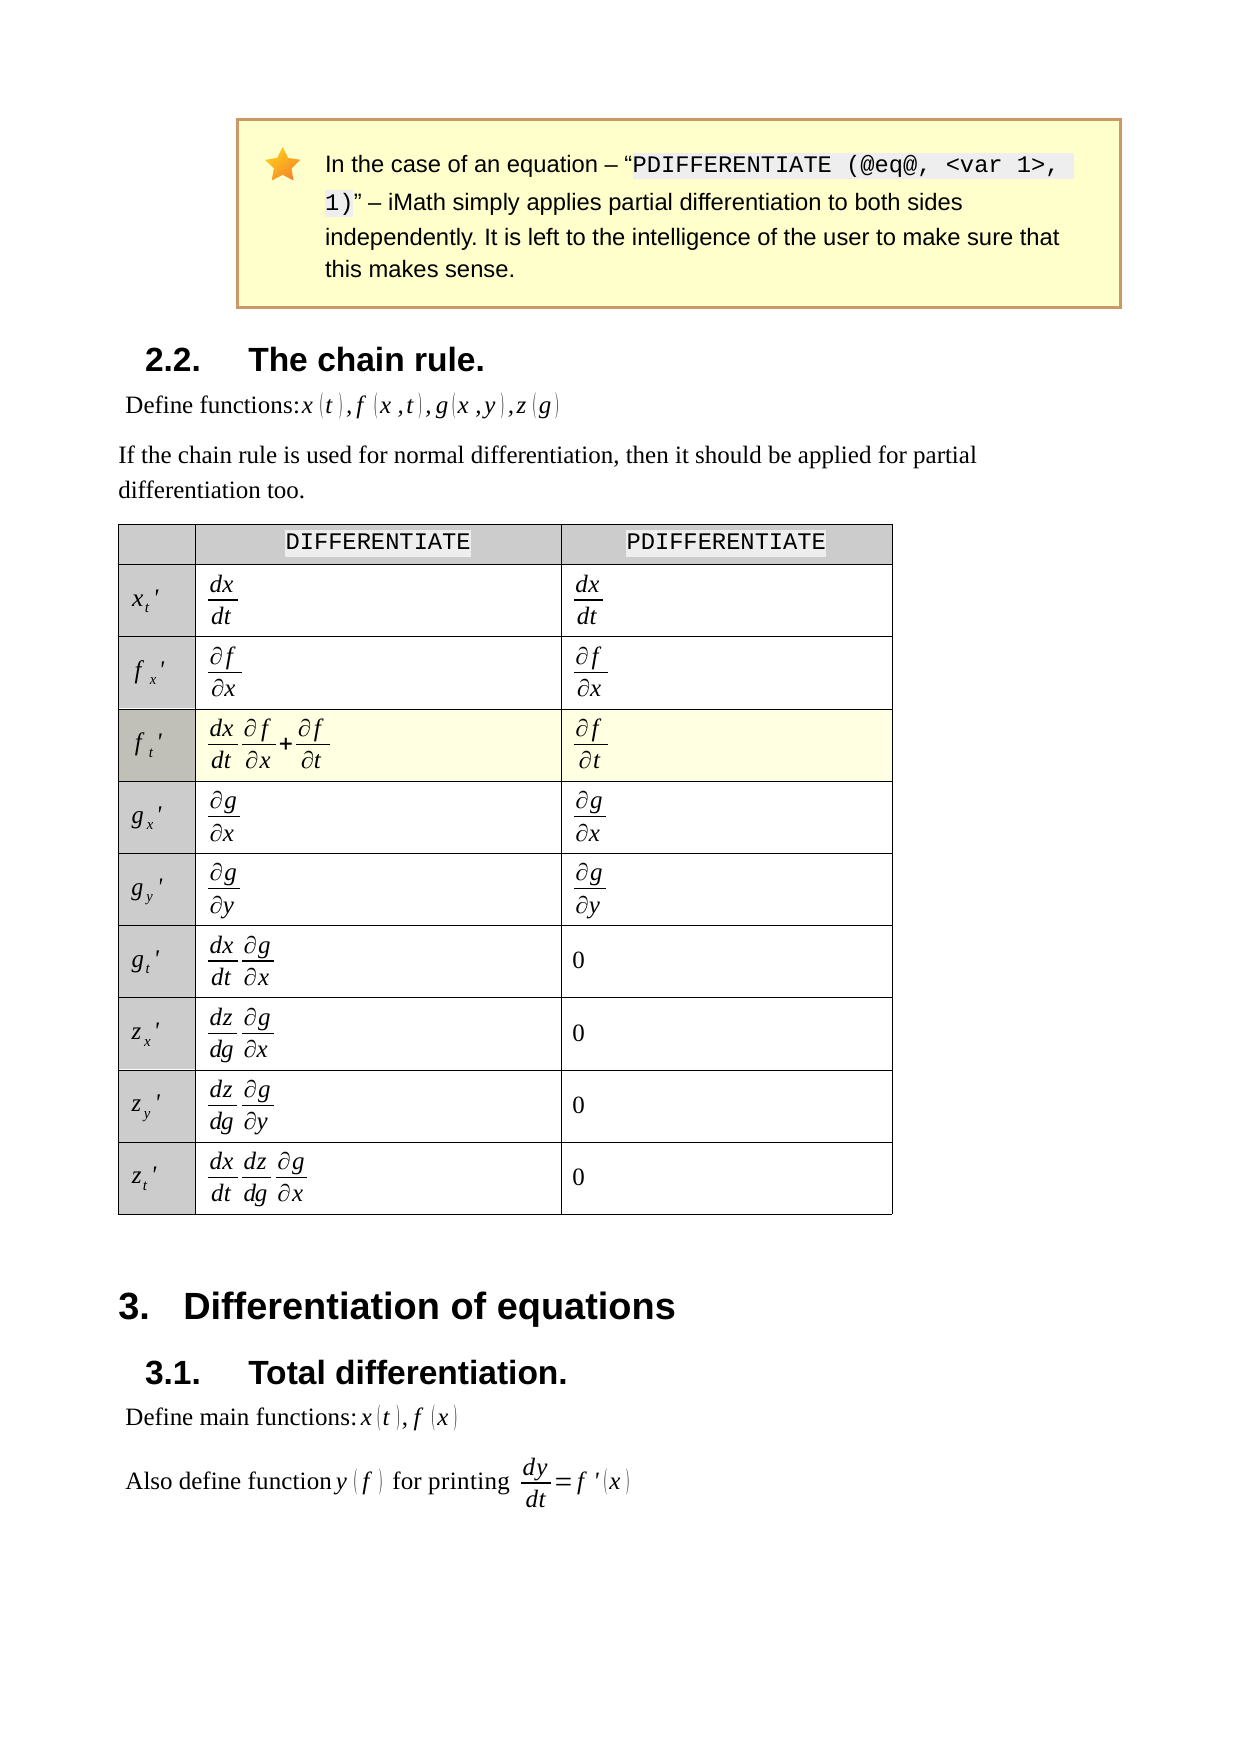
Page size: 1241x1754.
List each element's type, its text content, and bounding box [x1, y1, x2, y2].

table_cell [196, 998, 561, 1069]
table_header [119, 525, 195, 564]
table_cell [562, 854, 892, 925]
table_cell [562, 1071, 892, 1142]
table_cell [562, 926, 892, 997]
table_cell [562, 1143, 892, 1214]
table_header PDIFFERENTIATE [562, 525, 892, 564]
table_cell [196, 854, 561, 925]
table_cell [562, 782, 892, 853]
table_cell [562, 637, 892, 708]
table_cell [196, 710, 561, 781]
table_cell [119, 998, 195, 1069]
table_cell [119, 854, 195, 925]
subtitle Total differentiation. [145, 1352, 1122, 1391]
table_cell [196, 926, 561, 997]
subtitle The chain rule. [145, 340, 1122, 379]
table_cell [196, 1071, 561, 1142]
table_cell [119, 565, 195, 636]
table_cell [562, 565, 892, 636]
table_cell [562, 998, 892, 1069]
table_cell [119, 782, 195, 853]
table_cell [196, 565, 561, 636]
table_cell [119, 637, 195, 708]
table_cell [196, 637, 561, 708]
table_cell [119, 710, 195, 781]
subtitle Differentiation of equations [118, 1284, 1122, 1327]
table_header DIFFERENTIATE [196, 525, 561, 564]
text If the chain rule is used for normal differentiation, then it should be applied for partial differentiation too. [118, 440, 1122, 503]
table_cell [196, 782, 561, 853]
table_cell [562, 710, 892, 781]
table_cell [119, 1143, 195, 1214]
table_cell [119, 1071, 195, 1142]
table_cell [119, 926, 195, 997]
list In the case of an equation – “PDIFFERENTIATE (@eq@, <var 1>, 1)” – iMath simply applies partial differentiation to both sides independently. It is left to the intelligence of the user to make sure that this makes sense. [239, 121, 1119, 306]
table_cell [196, 1143, 561, 1214]
